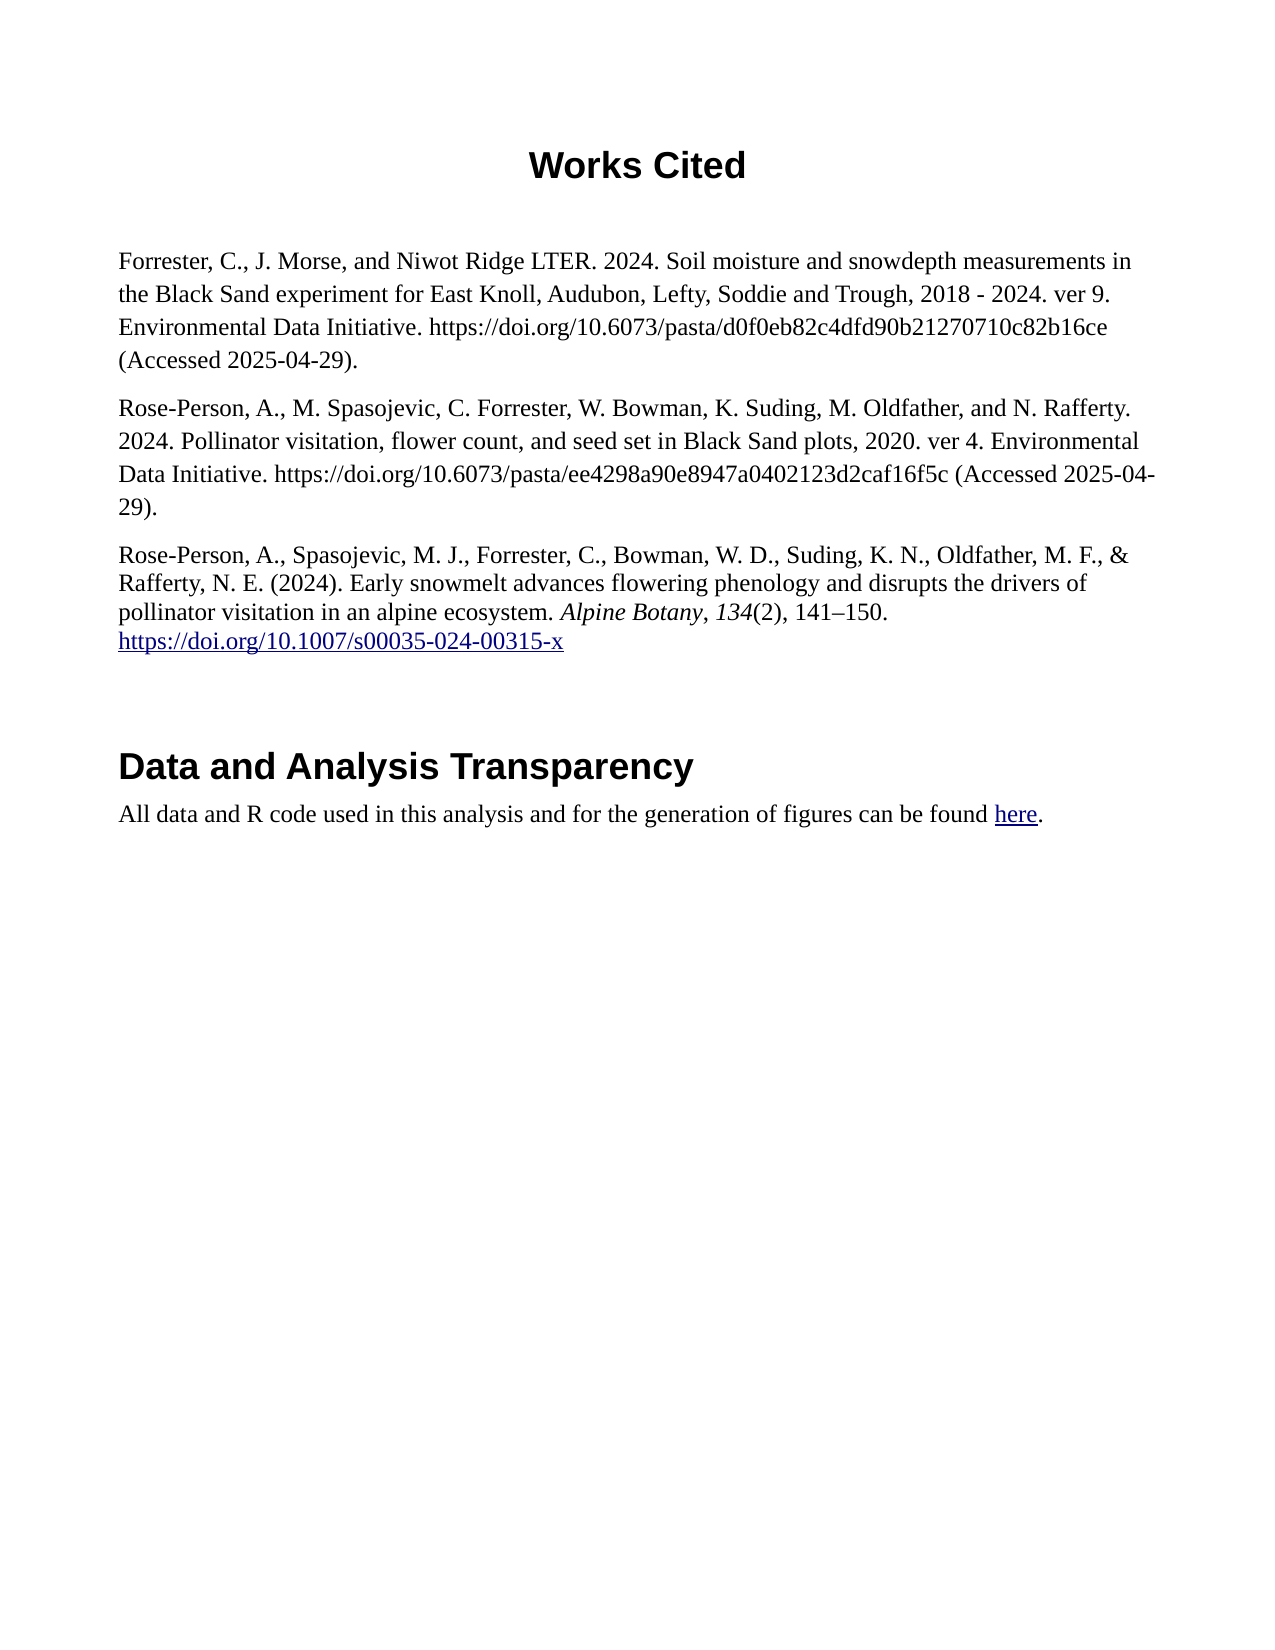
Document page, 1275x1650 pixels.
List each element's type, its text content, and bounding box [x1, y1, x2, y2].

text Rose-Person, A., M. Spasojevic, C. Forrester, W. Bowman, K. Suding, M. Oldfather, and N. Rafferty. 2024. Pollinator visitation, flower count, and seed set in Black Sand plots, 2020. ver 4. Environmental Data Initiative. https://doi.org/10.6073/pasta/ee4298a90e8947a0402123d2caf16f5c (Accessed 2025-04-29). [118, 393, 1157, 521]
text Rose-Person, A., Spasojevic, M. J., Forrester, C., Bowman, W. D., Suding, K. N., Oldfather, M. F., & Rafferty, N. E. (2024). Early snowmelt advances flowering phenology and disrupts the drivers of pollinator visitation in an alpine ecosystem. Alpine Botany, 134(2), 141–150. https://doi.org/10.1007/s00035-024-00315-x [118, 540, 1157, 655]
subtitle Data and Analysis Transparency [118, 744, 1157, 787]
text All data and R code used in this analysis and for the generation of figures can be found here. [118, 799, 1157, 828]
text Forrester, C., J. Morse, and Niwot Ridge LTER. 2024. Soil moisture and snowdepth measurements in the Black Sand experiment for East Knoll, Audubon, Lefty, Soddie and Trough, 2018 - 2024. ver 9. Environmental Data Initiative. https://doi.org/10.6073/pasta/d0f0eb82c4dfd90b21270710c82b16ce (Accessed 2025-04-29). [118, 246, 1157, 374]
subtitle Works Cited [118, 143, 1157, 186]
